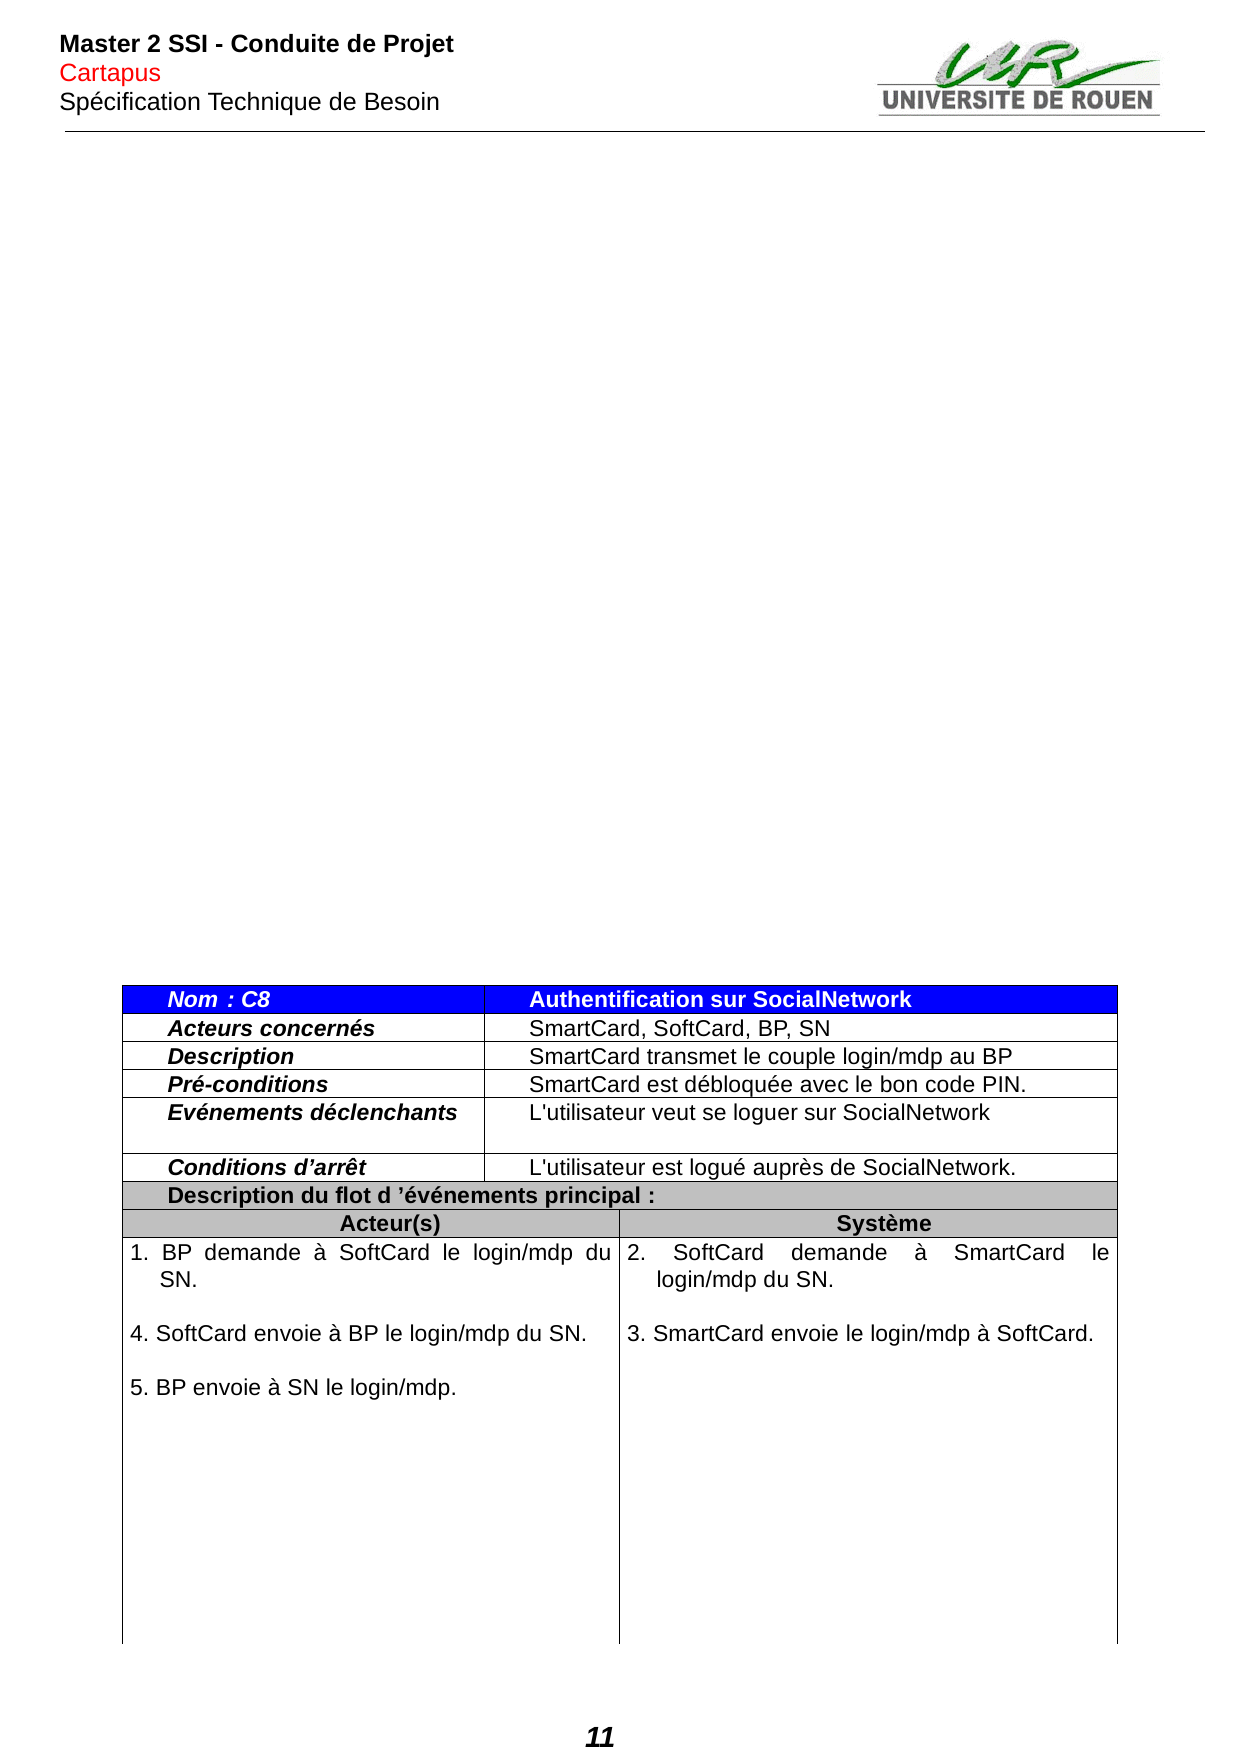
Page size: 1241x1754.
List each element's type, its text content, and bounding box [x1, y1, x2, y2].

table_cell Description [123, 1042, 484, 1069]
table_cell Acteur(s) [123, 1210, 619, 1237]
table_cell SmartCard, SoftCard, BP, SN [485, 1014, 1117, 1041]
table_cell 1. BP demande à SoftCard le login/mdp du SN. 4. SoftCard envoie à BP le login/mdp du SN. 5. BP envoie à SN le login/mdp. [123, 1238, 619, 1644]
table_header Authentification sur SocialNetwork [485, 986, 1117, 1013]
table_cell SmartCard transmet le couple login/mdp au BP [485, 1042, 1117, 1069]
table_cell 2. SoftCard demande à SmartCard le login/mdp du SN. 3. SmartCard envoie le login/mdp à SoftCard. [620, 1238, 1117, 1644]
table_header Nom : C8 [123, 986, 484, 1013]
table_cell Conditions d’arrêt [123, 1154, 484, 1181]
table_cell Description du flot d ’événements principal : [123, 1182, 1117, 1209]
table_cell SmartCard est débloquée avec le bon code PIN. [485, 1070, 1117, 1097]
table_cell Système [620, 1210, 1117, 1237]
table_cell Evénements déclenchants [123, 1098, 484, 1152]
table_cell L'utilisateur est logué auprès de SocialNetwork. [485, 1154, 1117, 1181]
table_cell L'utilisateur veut se loguer sur SocialNetwork [485, 1098, 1117, 1152]
picture [872, 32, 1170, 118]
table_cell Acteurs concernés [123, 1014, 484, 1041]
table_cell Pré-conditions [123, 1070, 484, 1097]
